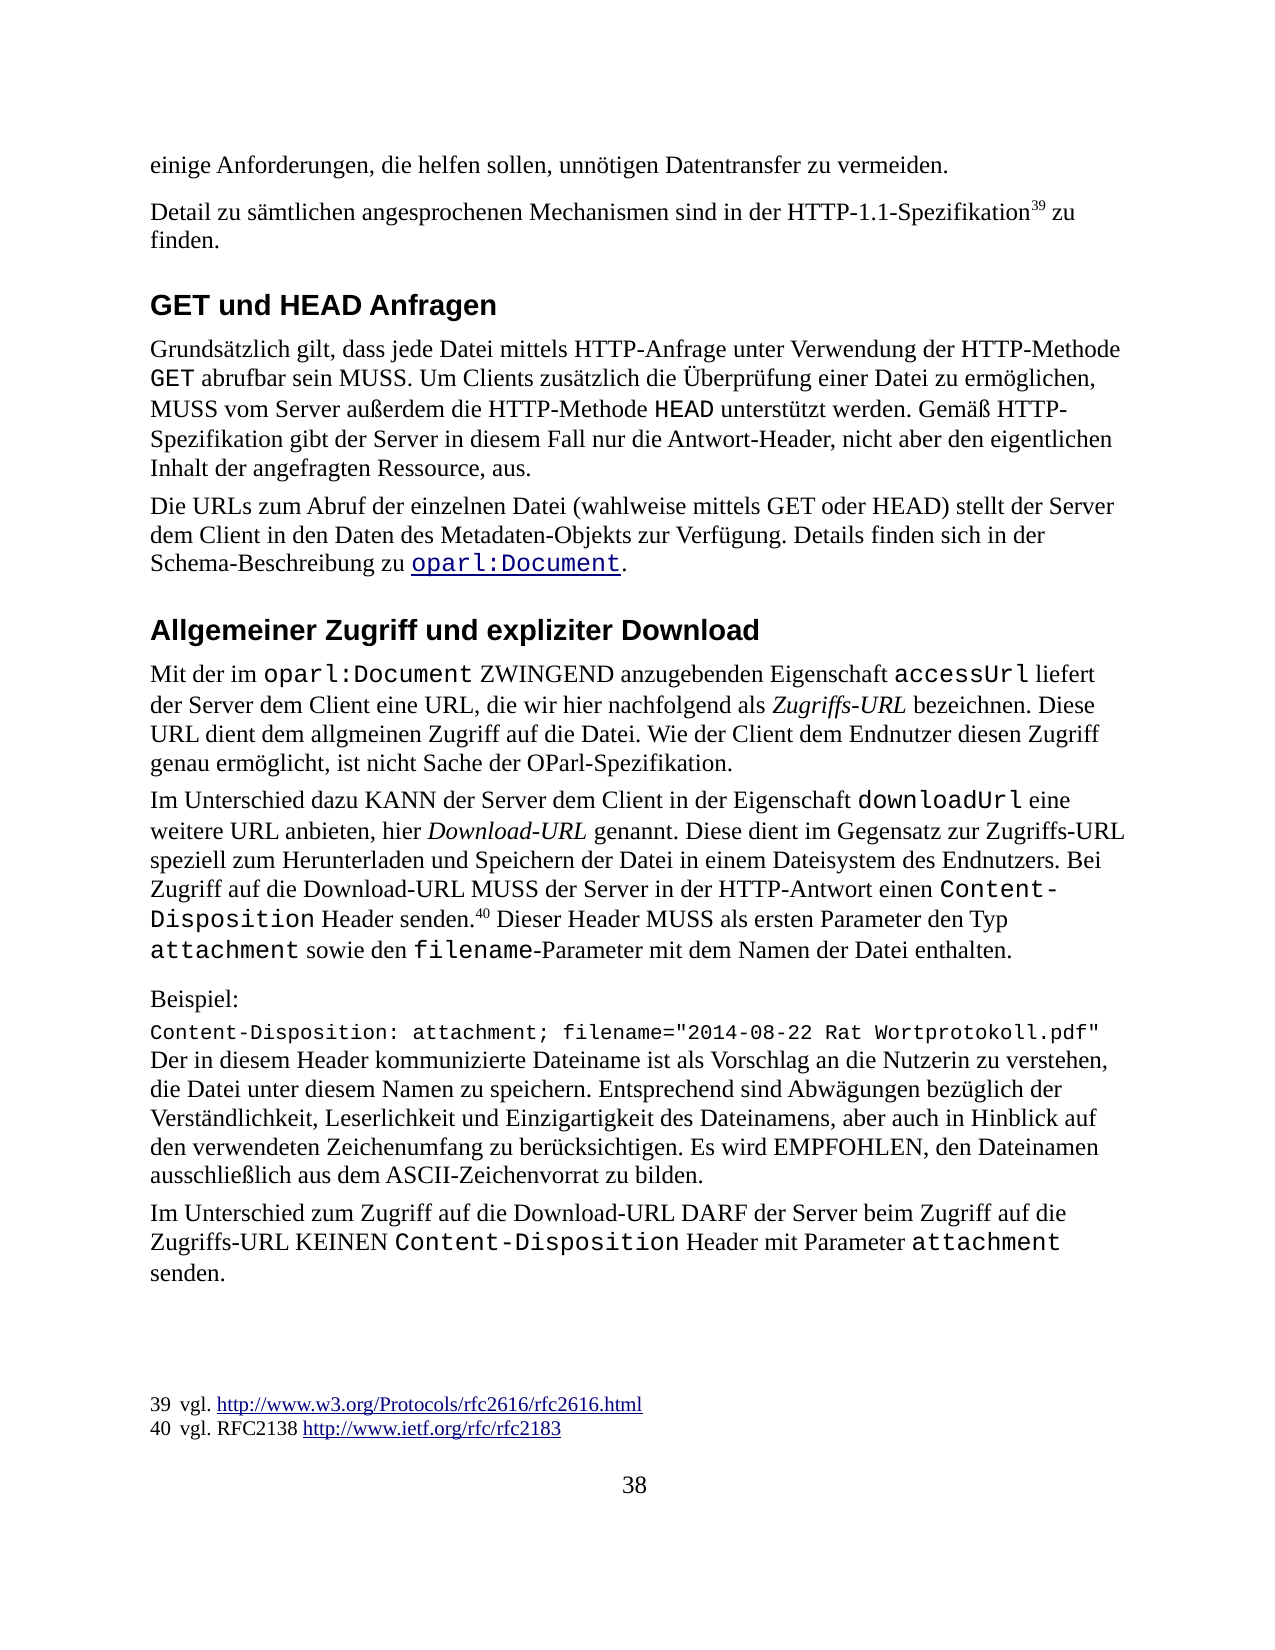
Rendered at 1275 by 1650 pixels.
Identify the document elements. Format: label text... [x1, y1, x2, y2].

text Im Unterschied dazu KANN der Server dem Client in der Eigenschaft downloadUrl eine weitere URL anbieten, hier Download-URL genannt. Diese dient im Gegensatz zur Zugriffs-URL speziell zum Herunterladen und Speichern der Datei in einem Dateisystem des Endnutzers. Bei Zugriff auf die Download-URL MUSS der Server in der HTTP-Antwort einen Content-Disposition Header senden. Dieser Header MUSS als ersten Parameter den Typ attachment sowie den filename-Parameter mit dem Namen der Datei enthalten. [150, 785, 1125, 966]
subtitle Allgemeiner Zugriff und expliziter Download [150, 613, 1125, 647]
text Beispiel: [150, 984, 1125, 1013]
text Die URLs zum Abruf der einzelnen Datei (wahlweise mittels GET oder HEAD) stellt der Server dem Client in den Daten des Metadaten-Objekts zur Verfügung. Details finden sich in der Schema-Beschreibung zu oparl:Document. [150, 491, 1125, 579]
text vgl. http://www.w3.org/Protocols/rfc2616/rfc2616.html [150, 1392, 1125, 1416]
text Grundsätzlich gilt, dass jede Datei mittels HTTP-Anfrage unter Verwendung der HTTP-Methode GET abrufbar sein MUSS. Um Clients zusätzlich die Überprüfung einer Datei zu ermöglichen, MUSS vom Server außerdem die HTTP-Methode HEAD unterstützt werden. Gemäß HTTP-Spezifikation gibt der Server in diesem Fall nur die Antwort-Header, nicht aber den eigentlichen Inhalt der angefragten Ressource, aus. [150, 334, 1125, 482]
subtitle GET und HEAD Anfragen [150, 288, 1125, 322]
text vgl. RFC2138 http://www.ietf.org/rfc/rfc2183 [150, 1416, 1125, 1440]
text einige Anforderungen, die helfen sollen, unnötigen Datentransfer zu vermeiden. [150, 150, 1125, 179]
text Content-Disposition: attachment; filename="2014-08-22 Rat Wortprotokoll.pdf" [150, 1022, 1125, 1046]
text Detail zu sämtlichen angesprochenen Mechanismen sind in der HTTP-1.1-Spezifikation zu finden. [150, 197, 1125, 254]
text Der in diesem Header kommunizierte Dateiname ist als Vorschlag an die Nutzerin zu verstehen, die Datei unter diesem Namen zu speichern. Entsprechend sind Abwägungen bezüglich der Verständlichkeit, Leserlichkeit und Einzigartigkeit des Dateinamens, aber auch in Hinblick auf den verwendeten Zeichenumfang zu berücksichtigen. Es wird EMPFOHLEN, den Dateinamen ausschließlich aus dem ASCII-Zeichenvorrat zu bilden. [150, 1046, 1125, 1189]
text Mit der im oparl:Document ZWINGEND anzugebenden Eigenschaft accessUrl liefert der Server dem Client eine URL, die wir hier nachfolgend als Zugriffs-URL bezeichnen. Diese URL dient dem allgmeinen Zugriff auf die Datei. Wie der Client dem Endnutzer diesen Zugriff genau ermöglicht, ist nicht Sache der OParl-Spezifikation. [150, 659, 1125, 776]
text Im Unterschied zum Zugriff auf die Download-URL DARF der Server beim Zugriff auf die Zugriffs-URL KEINEN Content-Disposition Header mit Parameter attachment senden. [150, 1198, 1125, 1287]
